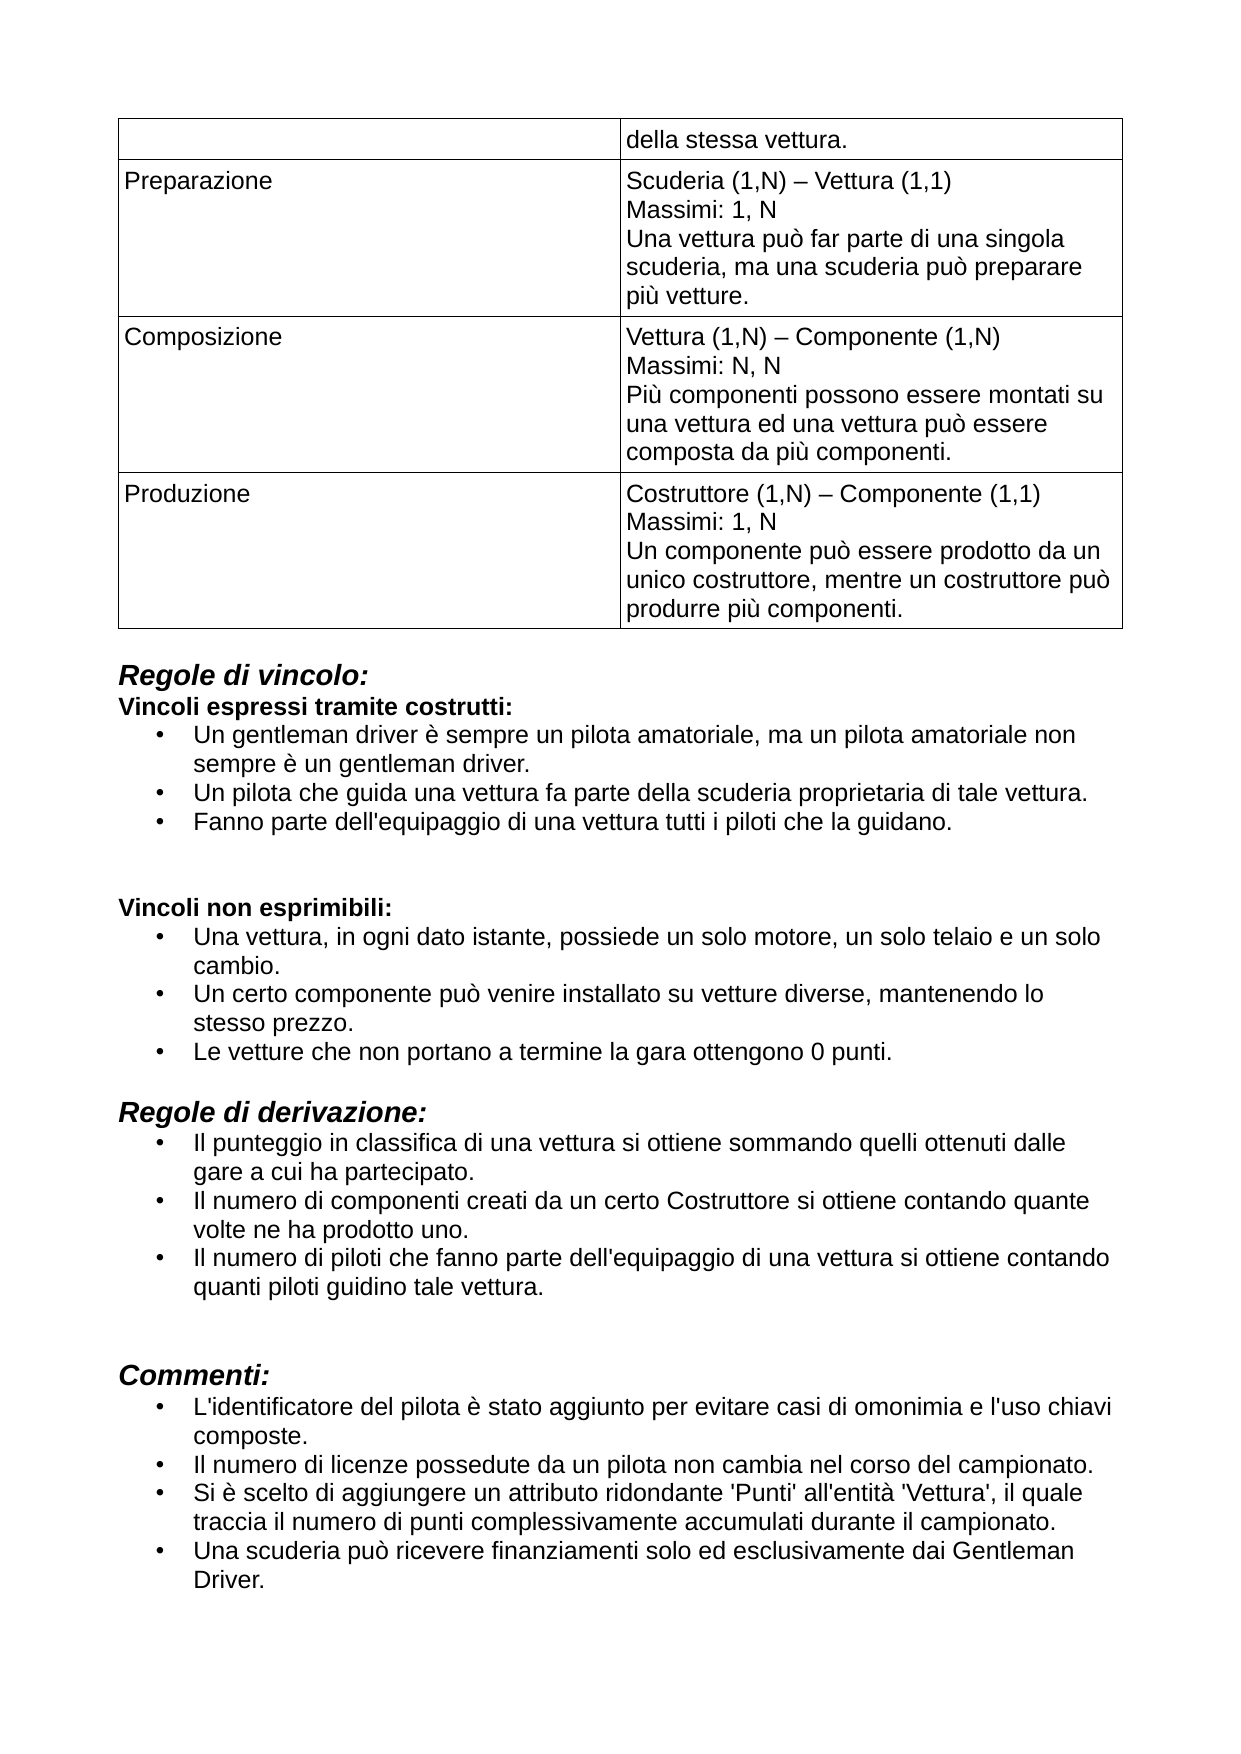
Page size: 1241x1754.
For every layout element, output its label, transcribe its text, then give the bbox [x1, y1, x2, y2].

list Il numero di componenti creati da un certo Costruttore si ottiene contando quante volte ne ha prodotto uno. [156, 1186, 1122, 1243]
list L'identificatore del pilota è stato aggiunto per evitare casi di omonimia e l'uso chiavi composte. [156, 1392, 1122, 1449]
text Regole di vincolo: [118, 658, 1122, 691]
list Le vetture che non portano a termine la gara ottengono 0 punti. [156, 1037, 1122, 1066]
text Commenti: [118, 1358, 1122, 1392]
table_cell Composizione [119, 317, 620, 472]
list Fanno parte dell'equipaggio di una vettura tutti i piloti che la guidano. [156, 807, 1122, 836]
list Un gentleman driver è sempre un pilota amatoriale, ma un pilota amatoriale non sempre è un gentleman driver. [156, 720, 1122, 778]
list Il numero di licenze possedute da un pilota non cambia nel corso del campionato. [156, 1449, 1122, 1478]
table_cell [119, 119, 620, 159]
table_cell Preparazione [119, 160, 620, 316]
list Un certo componente può venire installato su vetture diverse, mantenendo lo stesso prezzo. [156, 979, 1122, 1037]
list Una vettura, in ogni dato istante, possiede un solo motore, un solo telaio e un solo cambio. [156, 922, 1122, 979]
table_cell della stessa vettura. [621, 119, 1122, 159]
table_cell Scuderia (1,N) – Vettura (1,1) Massimi: 1, N Una vettura può far parte di una singola scuderia, ma una scuderia può preparare più vetture. [621, 160, 1122, 316]
list Una scuderia può ricevere finanziamenti solo ed esclusivamente dai Gentleman Driver. [156, 1536, 1122, 1594]
text Vincoli espressi tramite costrutti: [118, 691, 1122, 720]
list Un pilota che guida una vettura fa parte della scuderia proprietaria di tale vettura. [156, 778, 1122, 807]
list Il punteggio in classifica di una vettura si ottiene sommando quelli ottenuti dalle gare a cui ha partecipato. [156, 1128, 1122, 1186]
list Si è scelto di aggiungere un attributo ridondante 'Punti' all'entità 'Vettura', il quale traccia il numero di punti complessivamente accumulati durante il campionato. [156, 1478, 1122, 1536]
table_cell Costruttore (1,N) – Componente (1,1) Massimi: 1, N Un componente può essere prodotto da un unico costruttore, mentre un costruttore può produrre più componenti. [621, 473, 1122, 628]
text Vincoli non esprimibili: [118, 893, 1122, 922]
table_cell Produzione [119, 473, 620, 628]
text Regole di derivazione: [118, 1094, 1122, 1128]
table_cell Vettura (1,N) – Componente (1,N) Massimi: N, N Più componenti possono essere montati su una vettura ed una vettura può essere composta da più componenti. [621, 317, 1122, 472]
list Il numero di piloti che fanno parte dell'equipaggio di una vettura si ottiene contando quanti piloti guidino tale vettura. [156, 1243, 1122, 1301]
